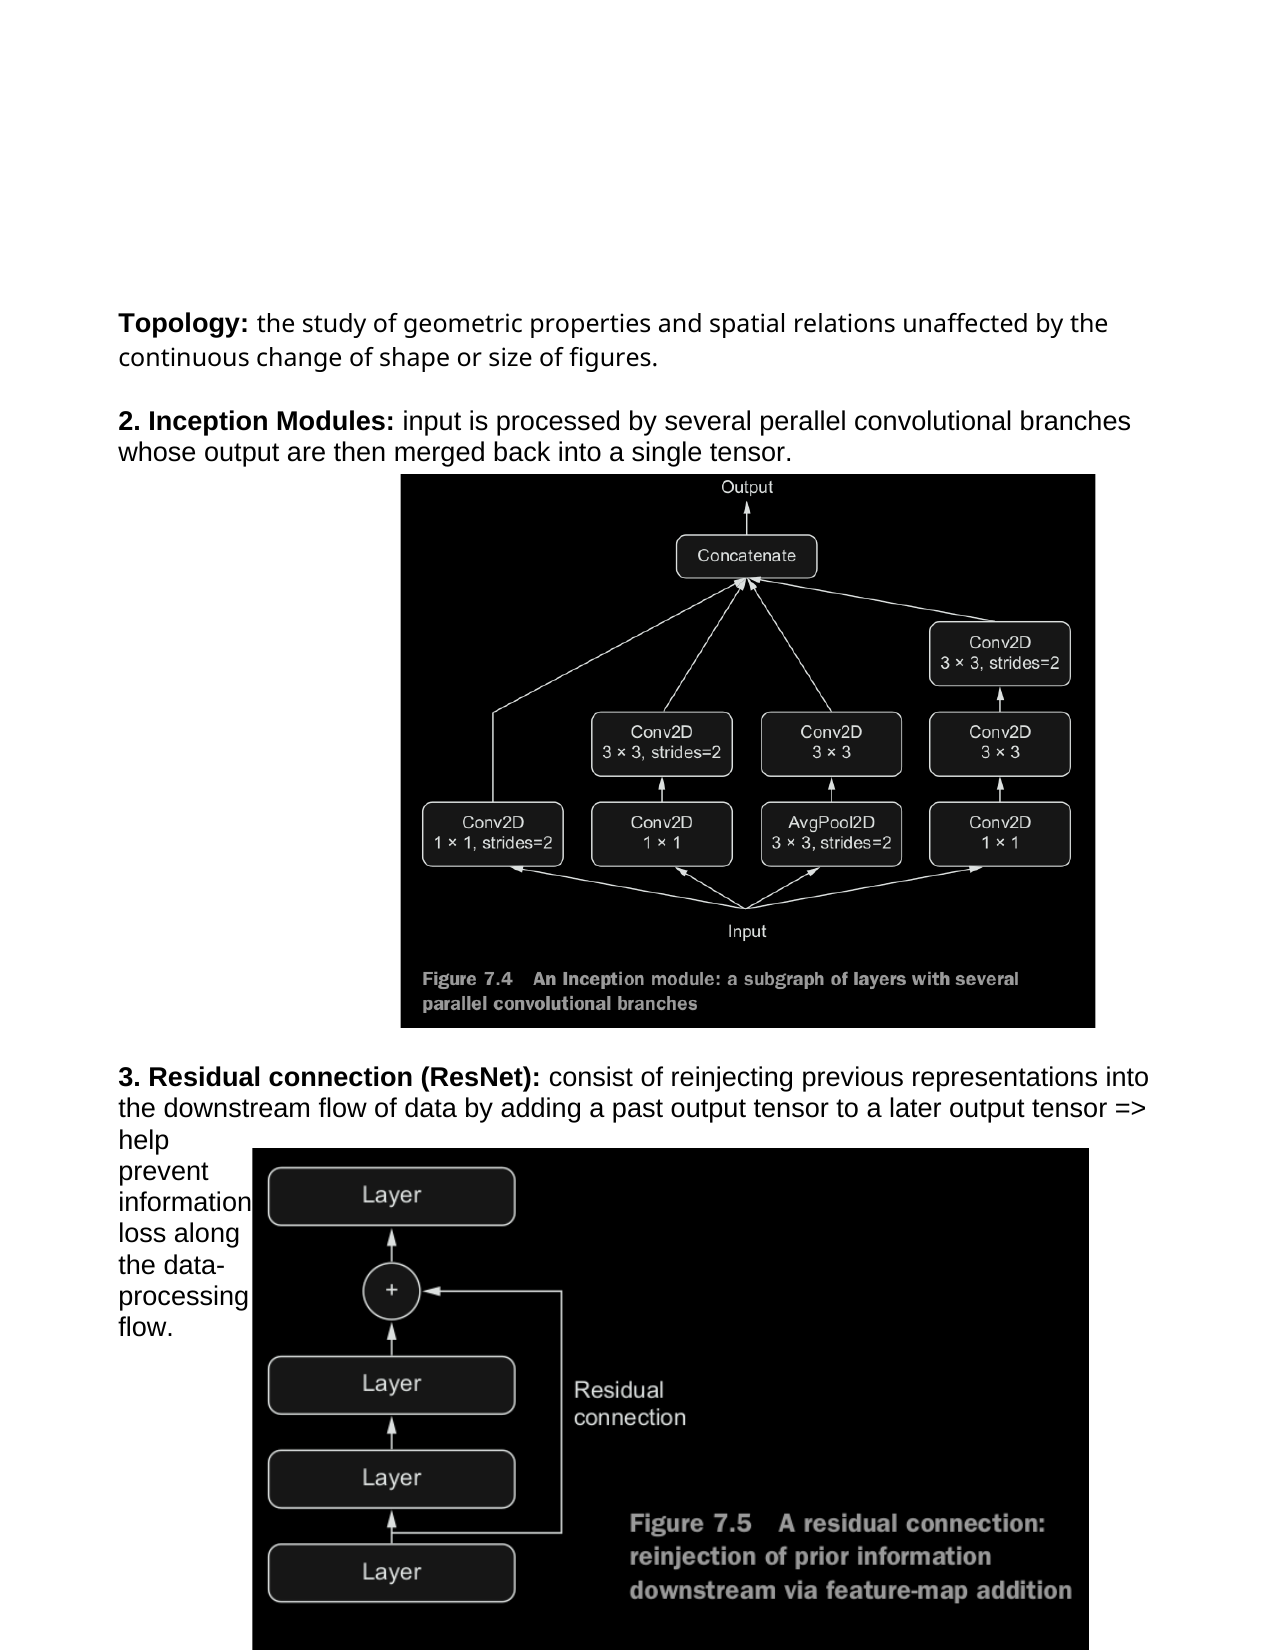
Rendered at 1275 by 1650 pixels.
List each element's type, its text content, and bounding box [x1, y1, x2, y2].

picture [400, 474, 1096, 1028]
picture [252, 1148, 1089, 1650]
text 2. Inception Modules: input is processed by several perallel convolutional branches whose output are then merged back into a single tensor. [118, 405, 1157, 467]
text 3. Residual connection (ResNet): consist of reinjecting previous representations into the downstream flow of data by adding a past output tensor to a later output tensor => help prevent information loss along the data-processing flow. [118, 1061, 1157, 1342]
text Topology: the study of geometric properties and spatial relations unaffected by the continuous change of shape or size of figures. [118, 306, 1157, 374]
